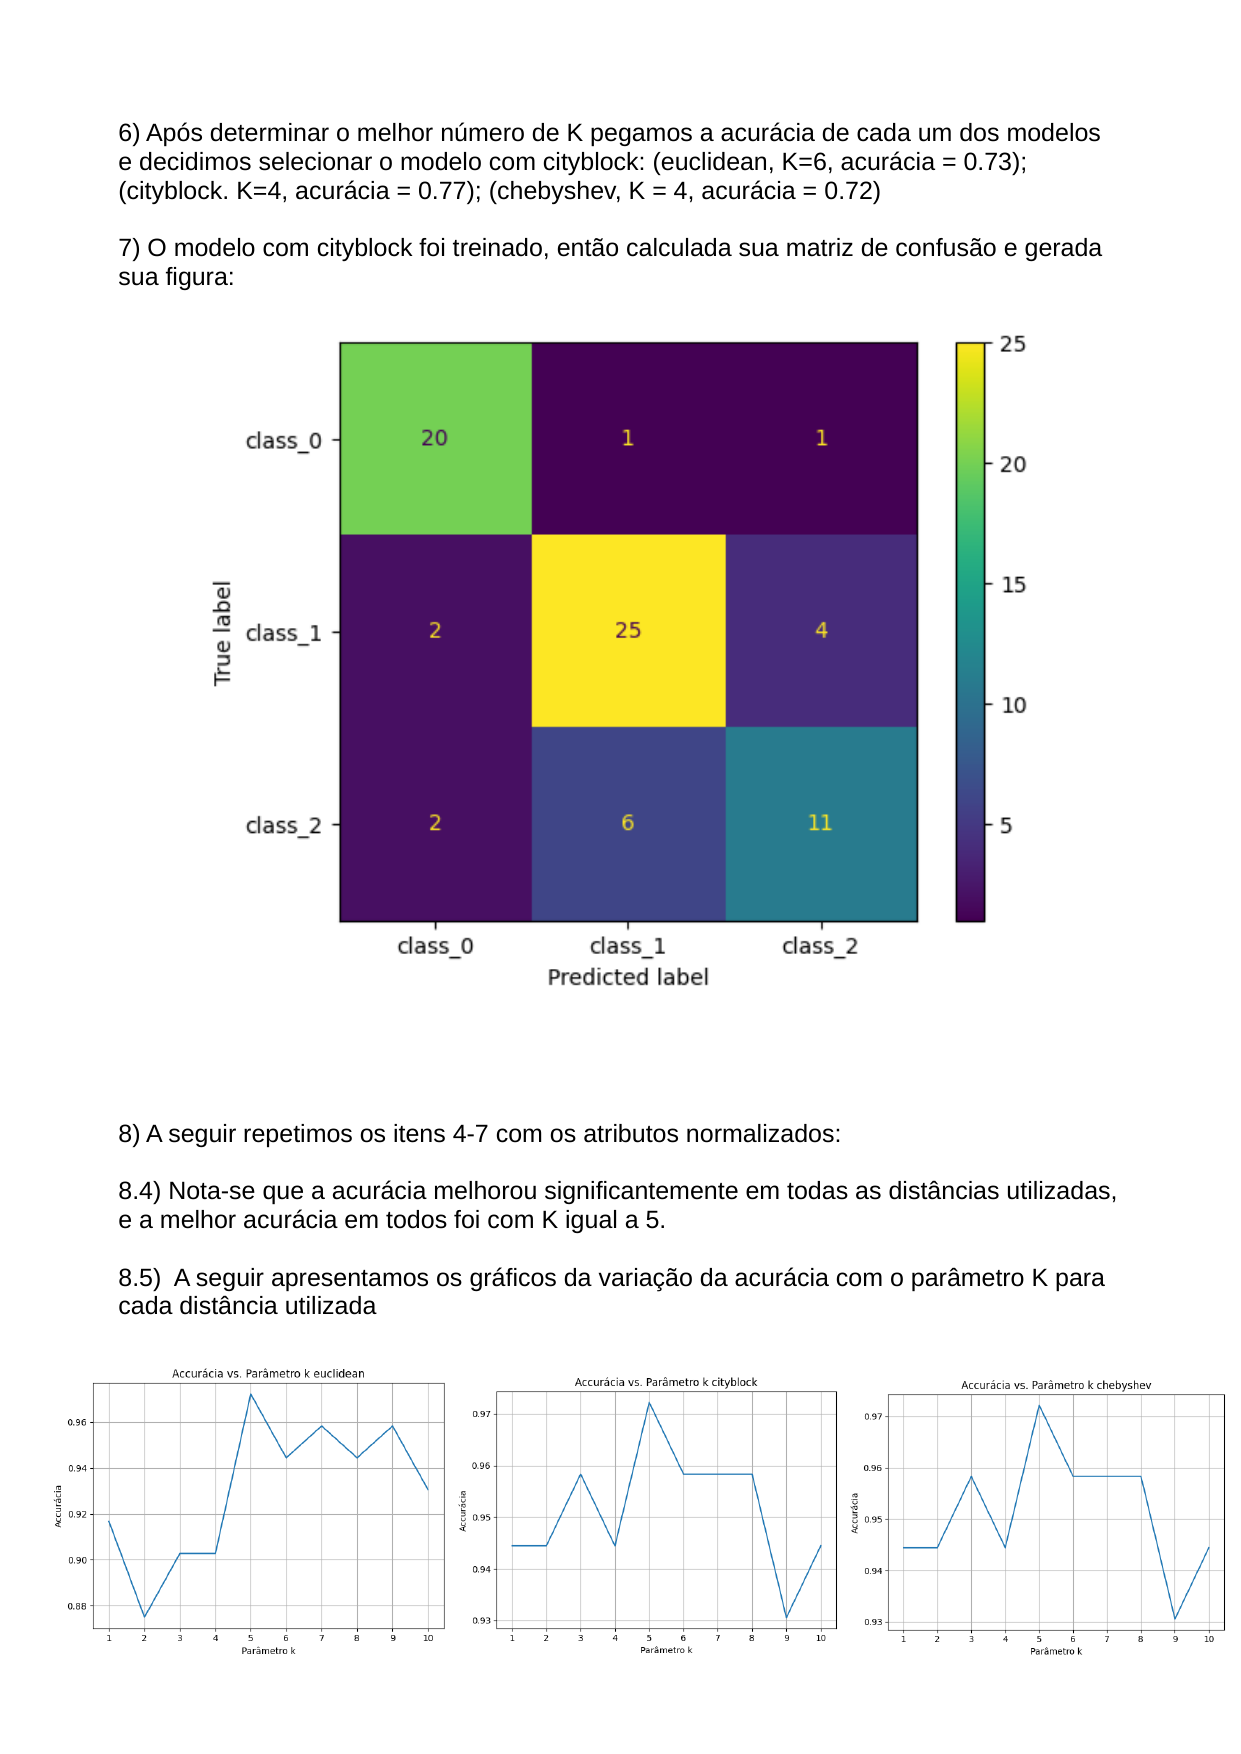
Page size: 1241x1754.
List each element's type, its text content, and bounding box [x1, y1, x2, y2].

picture [845, 1374, 1230, 1662]
text 6) Após determinar o melhor número de K pegamos a acurácia de cada um dos modelos e decidimos selecionar o modelo com cityblock: (euclidean, K=6, acurácia = 0.73); (cityblock. K=4, acurácia = 0.77); (chebyshev, K = 4, acurácia = 0.72) [118, 118, 1122, 204]
text 8) A seguir repetimos os itens 4-7 com os atributos normalizados: [118, 1119, 1122, 1147]
text 8.4) Nota-se que a acurácia melhorou significantemente em todas as distâncias utilizadas, e a melhor acurácia em todos foi com K igual a 5. [118, 1176, 1122, 1234]
picture [453, 1371, 842, 1661]
text 7) O modelo com cityblock foi treinado, então calculada sua matriz de confusão e gerada sua figura: [118, 233, 1122, 291]
picture [48, 1362, 450, 1662]
text 8.5) A seguir apresentamos os gráficos da variação da acurácia com o parâmetro K para cada distância utilizada [118, 1262, 1122, 1320]
picture [199, 319, 1042, 1004]
